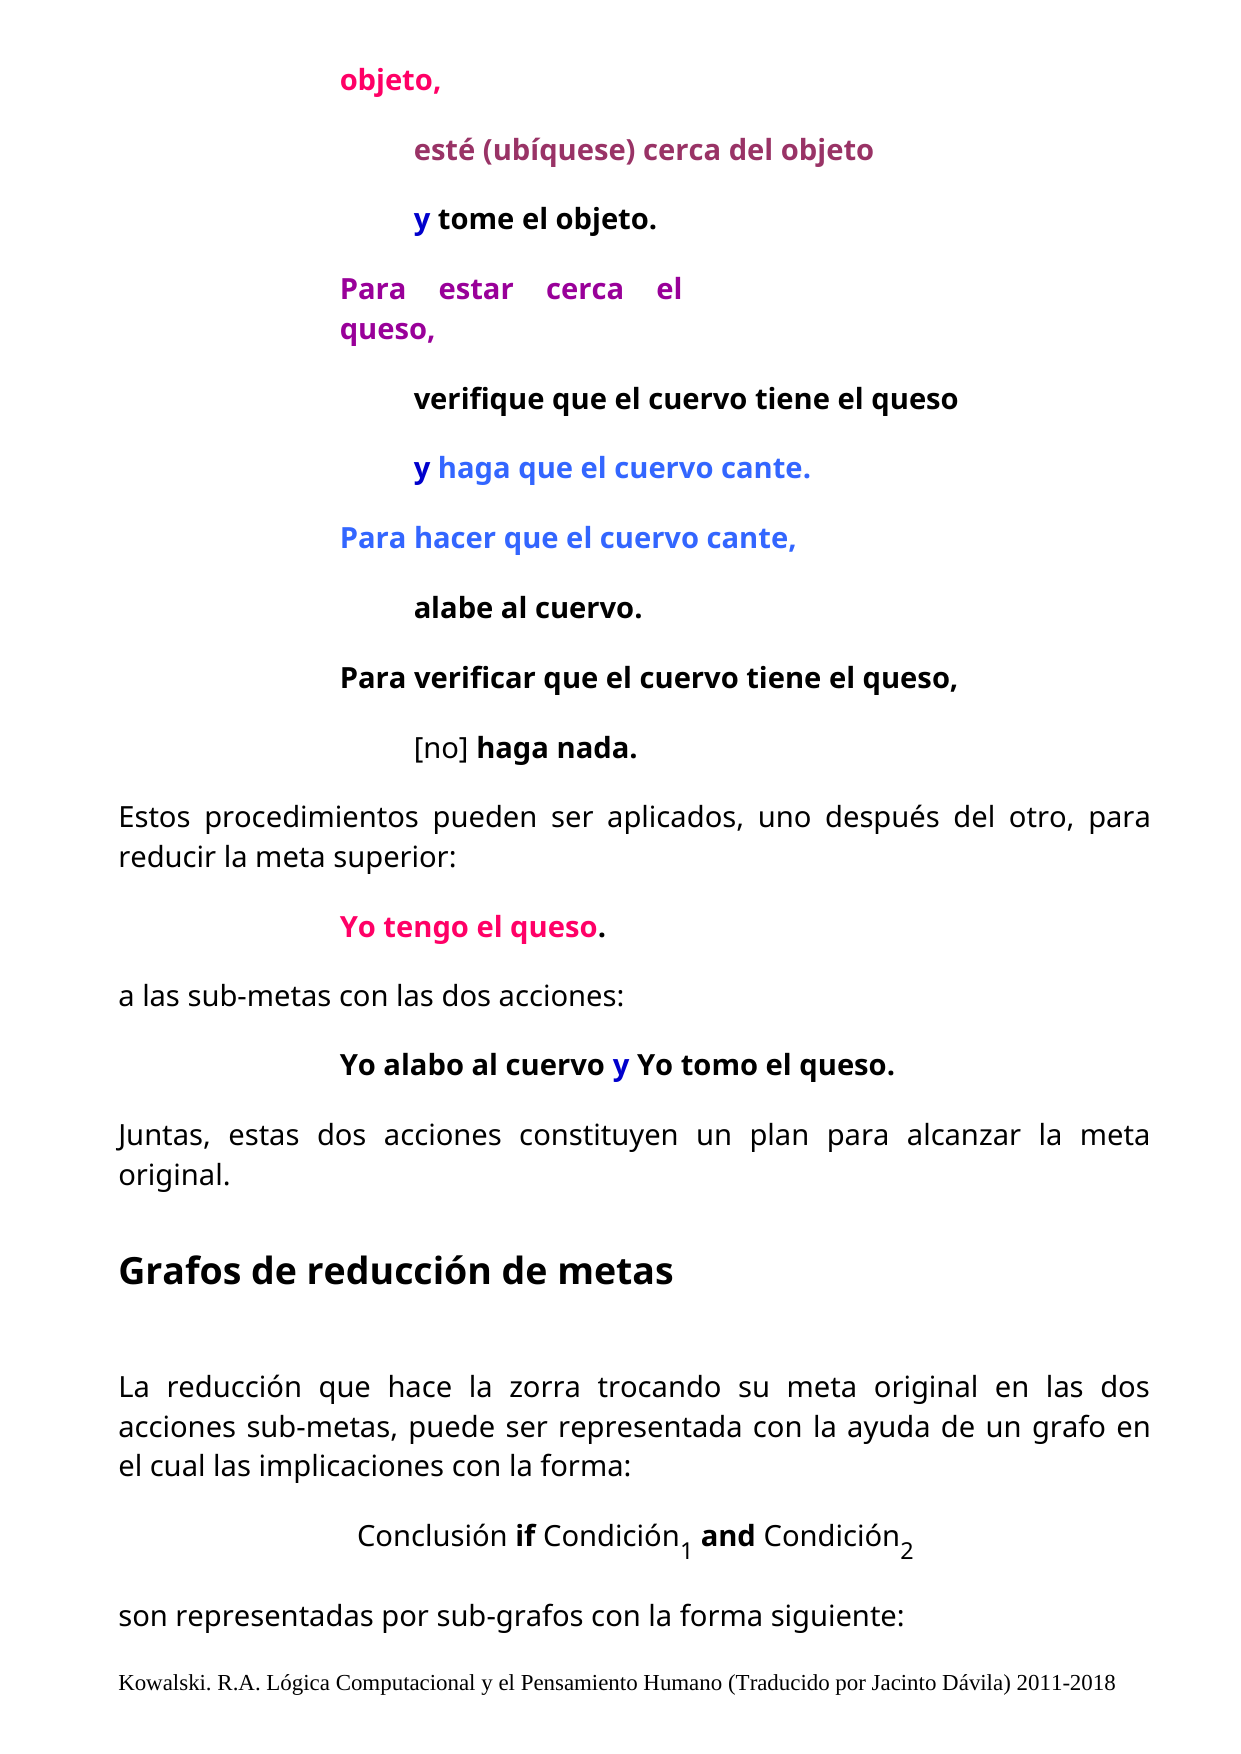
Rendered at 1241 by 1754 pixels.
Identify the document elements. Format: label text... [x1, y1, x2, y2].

text a las sub-metas con las dos acciones: [118, 975, 683, 1015]
text esté (ubíquese) cerca del objeto [413, 129, 1152, 168]
subtitle Grafos de reducción de metas [118, 1244, 1152, 1296]
text Juntas, estas dos acciones constituyen un plan para alcanzar la meta original. [118, 1114, 1152, 1194]
text son representadas por sub-grafos con la forma siguiente: [118, 1595, 1152, 1635]
text [no] haga nada. [413, 727, 683, 767]
text La reducción que hace la zorra trocando su meta original en las dos acciones sub-metas, puede ser representada con la ayuda de un grafo en el cual las implicaciones con la forma: [118, 1366, 1152, 1485]
text Para estar cerca el queso, [339, 268, 683, 348]
text y tome el objeto. [413, 199, 1152, 238]
text Para hacer que el cuervo cante, [339, 517, 1152, 557]
text y haga que el cuervo cante. [413, 448, 1152, 487]
text objeto, [339, 59, 683, 99]
text alabe al cuervo. [413, 587, 1152, 627]
text Yo tengo el queso. [339, 906, 1152, 946]
text Yo alabo al cuervo y Yo tomo el queso. [339, 1044, 1152, 1084]
text Para verificar que el cuervo tiene el queso, [339, 657, 1152, 697]
text Conclusión if Condición1 and Condición2 [118, 1515, 1152, 1566]
text Estos procedimientos pueden ser aplicados, uno después del otro, para reducir la meta superior: [118, 797, 1152, 876]
text verifique que el cuervo tiene el queso [413, 378, 1152, 418]
